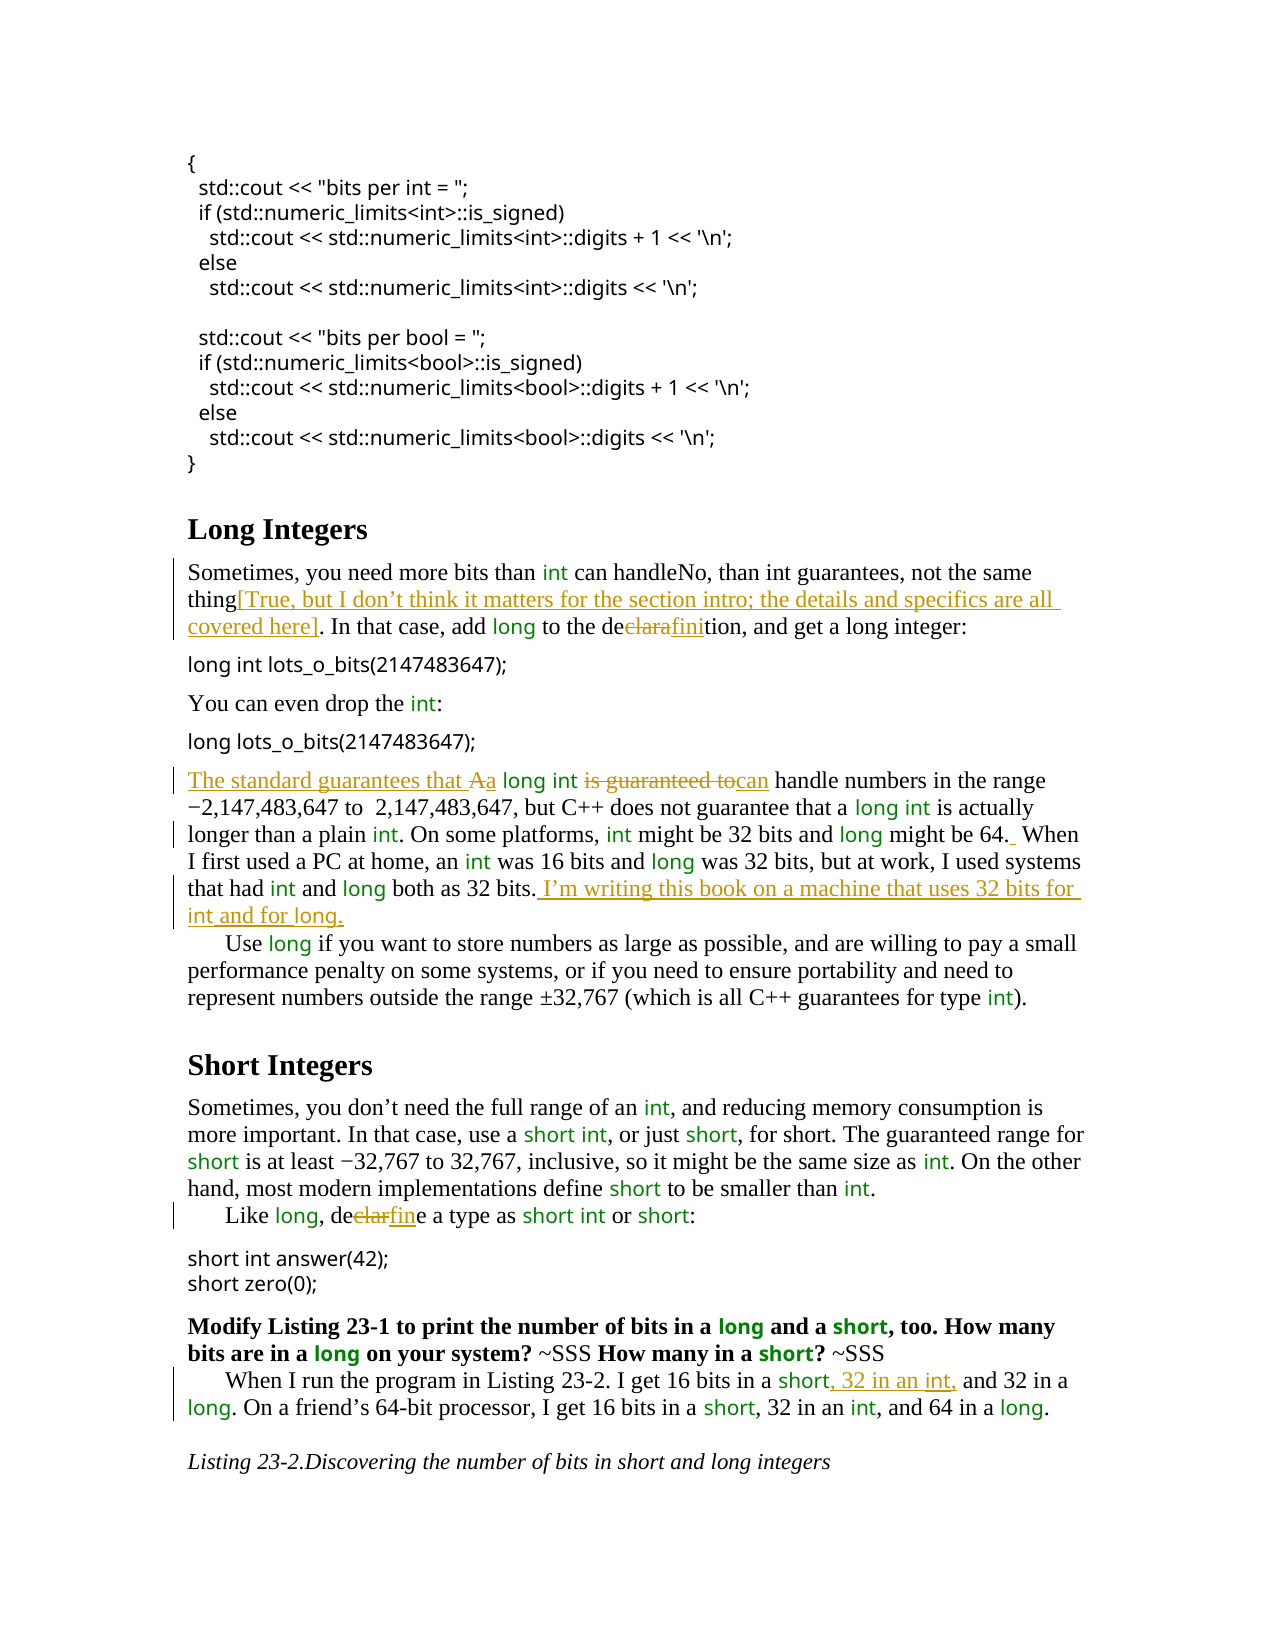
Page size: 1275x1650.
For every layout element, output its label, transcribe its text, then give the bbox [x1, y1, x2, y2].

text std::cout << std::numeric_limits<int>::digits + 1 << '\n'; [187, 225, 1072, 250]
text } [187, 450, 1072, 475]
text std::cout << std::numeric_limits<int>::digits << '\n'; [187, 275, 1072, 300]
text Listing 23-2.Discovering the number of bits in short and long integers [187, 1446, 1087, 1475]
text std::cout << "bits per int = "; [187, 175, 1072, 200]
text std::cout << "bits per bool = "; [187, 325, 1072, 350]
text When I run the program in Listing 23-2. I get 16 bits in a short, 32 in an int, and 32 in a long. On a friend’s 64-bit processor, I get 16 bits in a short, 32 in an int, and 64 in a long. [187, 1367, 1087, 1421]
text else [187, 250, 1072, 275]
text if (std::numeric_limits<int>::is_signed) [187, 200, 1072, 225]
text Sometimes, you need more bits than int can handleNo, than int guarantees, not the same thing[True, but I don’t think it matters for the section intro; the details and specifics are all covered here]. In that case, add long to the definition, and get a long integer: [187, 558, 1087, 640]
text long int lots_o_bits(2147483647); [187, 652, 1072, 677]
text Like long, define a type as short int or short: [187, 1202, 1087, 1229]
text short int answer(42); [187, 1246, 1072, 1271]
subtitle Long Integers [187, 512, 1087, 546]
text Use long if you want to store numbers as large as possible, and are willing to pay a small performance penalty on some systems, or if you need to ensure portability and need to represent numbers outside the range ±32,767 (which is all C++ guarantees for type int). [187, 929, 1087, 1011]
text std::cout << std::numeric_limits<bool>::digits << '\n'; [187, 425, 1072, 450]
text short zero(0); [187, 1271, 1072, 1296]
text Modify Listing 23-1 to print the number of bits in a long and a short, too. How many bits are in a long on your system? ~SSS How many in a short? ~SSS [187, 1313, 1087, 1367]
text The standard guarantees that a long int can handle numbers in the range −2,147,483,647 to 2,147,483,647, but C++ does not guarantee that a long int is actually longer than a plain int. On some platforms, int might be 32 bits and long might be 64. When I first used a PC at home, an int was 16 bits and long was 32 bits, but at work, I used systems that had int and long both as 32 bits. I’m writing this book on a machine that uses 32 bits for int and for long. [187, 767, 1087, 929]
text std::cout << std::numeric_limits<bool>::digits + 1 << '\n'; [187, 375, 1072, 400]
text else [187, 400, 1072, 425]
text Sometimes, you don’t need the full range of an int, and reducing memory consumption is more important. In that case, use a short int, or just short, for short. The guaranteed range for short is at least −32,767 to 32,767, inclusive, so it might be the same size as int. On the other hand, most modern implementations define short to be smaller than int. [187, 1094, 1087, 1202]
text You can even drop the int: [187, 690, 1087, 717]
subtitle Short Integers [187, 1048, 1087, 1081]
text if (std::numeric_limits<bool>::is_signed) [187, 350, 1072, 375]
text { [187, 150, 1072, 175]
text long lots_o_bits(2147483647); [187, 729, 1072, 754]
